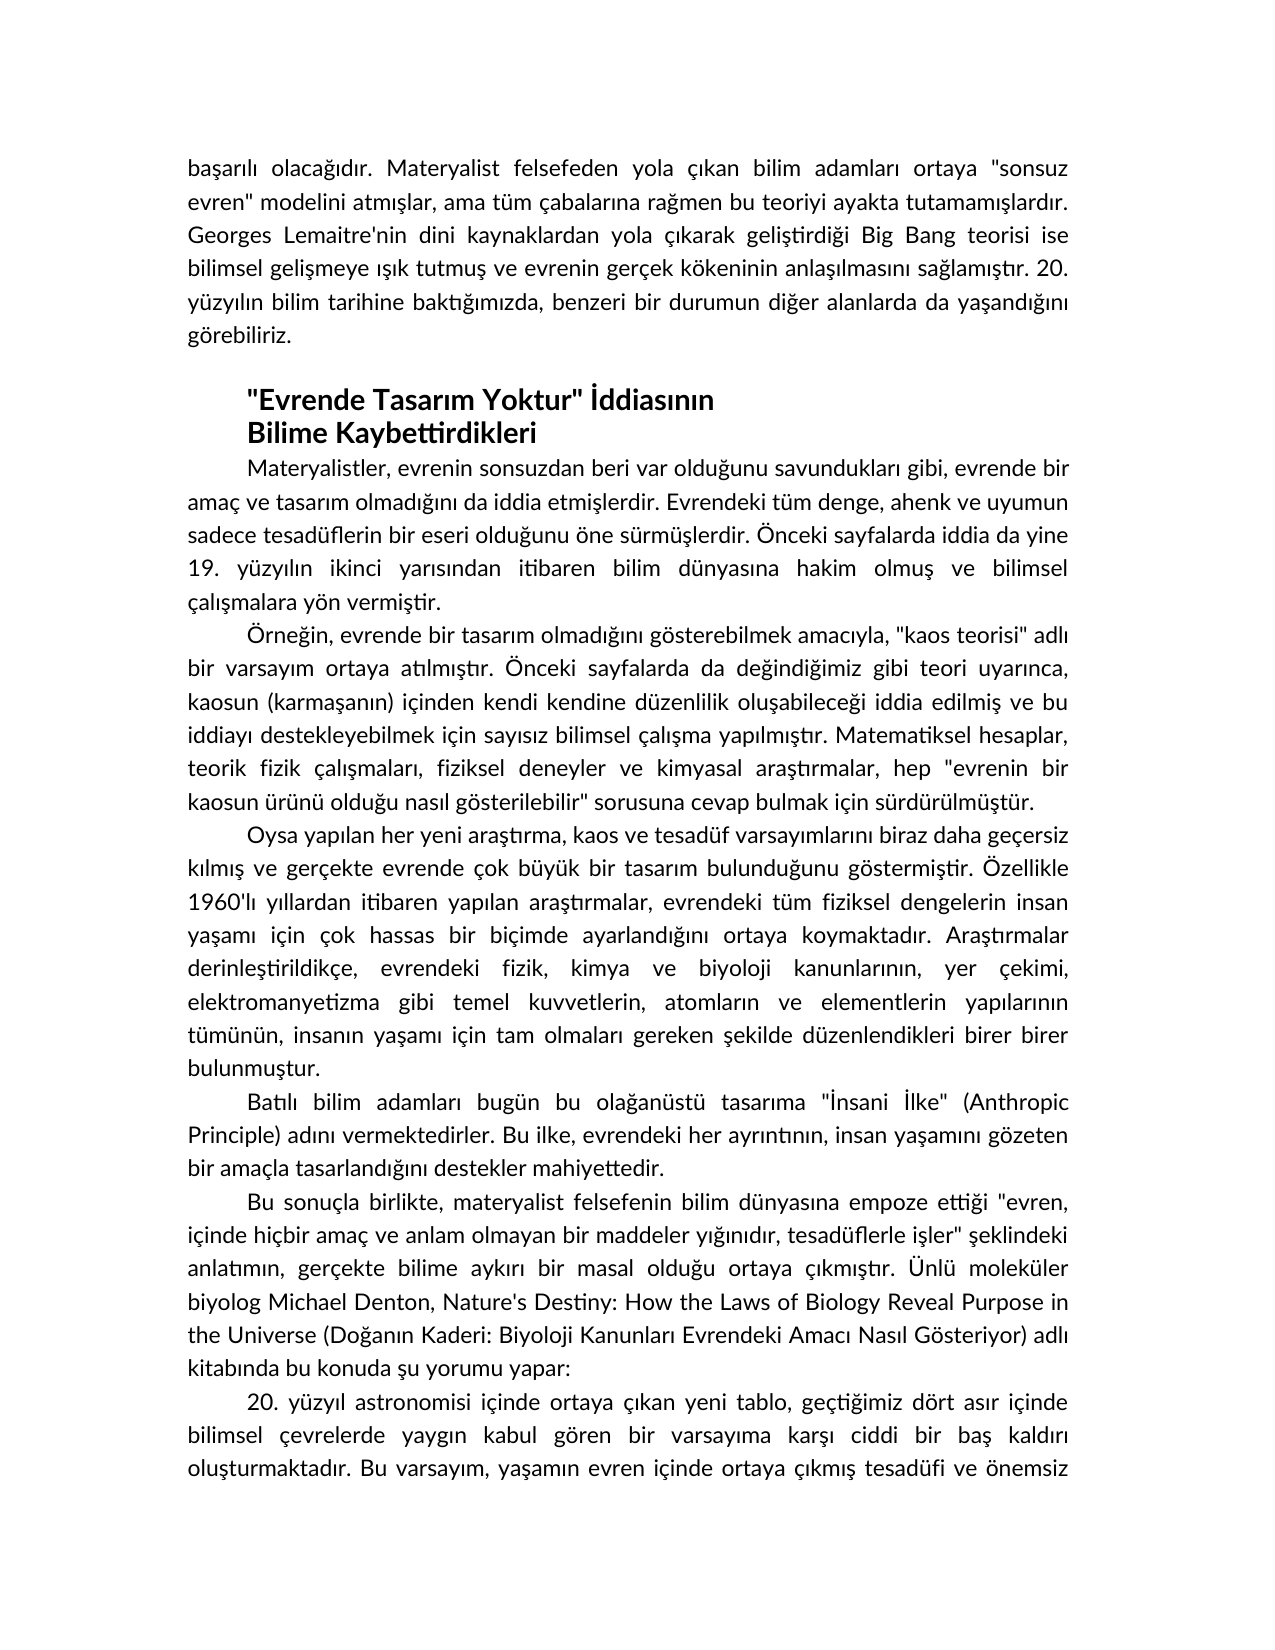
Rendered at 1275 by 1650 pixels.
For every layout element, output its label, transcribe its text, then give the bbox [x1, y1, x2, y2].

text Batılı bilim adamları bugün bu olağanüstü tasarıma "İnsani İlke" (Anthropic Principle) adını vermektedirler. Bu ilke, evrendeki her ayrıntının, insan yaşamını gözeten bir amaçla tasarlandığını destekler mahiyettedir. [187, 1083, 1070, 1183]
text 20. yüzyıl astronomisi içinde ortaya çıkan yeni tablo, geçtiğimiz dört asır içinde bilimsel çevrelerde yaygın kabul gören bir varsayıma karşı ciddi bir baş kaldırı oluşturmaktadır. Bu varsayım, yaşamın evren içinde ortaya çıkmış tesadüfi ve önemsiz [187, 1383, 1070, 1483]
text Oysa yapılan her yeni araştırma, kaos ve tesadüf varsayımlarını biraz daha geçersiz kılmış ve gerçekte evrende çok büyük bir tasarım bulunduğunu göstermiştir. Özellikle 1960'lı yıllardan itibaren yapılan araştırmalar, evrendeki tüm fiziksel dengelerin insan yaşamı için çok hassas bir biçimde ayarlandığını ortaya koymaktadır. Araştırmalar derinleştirildikçe, evrendeki fizik, kimya ve biyoloji kanunlarının, yer çekimi, elektromanyetizma gibi temel kuvvetlerin, atomların ve elementlerin yapılarının tümünün, insanın yaşamı için tam olmaları gereken şekilde düzenlendikleri birer birer bulunmuştur. [187, 817, 1070, 1083]
text Örneğin, evrende bir tasarım olmadığını gösterebilmek amacıyla, "kaos teorisi" adlı bir varsayım ortaya atılmıştır. Önceki sayfalarda da değindiğimiz gibi teori uyarınca, kaosun (karmaşanın) içinden kendi kendine düzenlilik oluşabileceği iddia edilmiş ve bu iddiayı destekleyebilmek için sayısız bilimsel çalışma yapılmıştır. Matematiksel hesaplar, teorik fizik çalışmaları, fiziksel deneyler ve kimyasal araştırmalar, hep "evrenin bir kaosun ürünü olduğu nasıl gösterilebilir" sorusuna cevap bulmak için sürdürülmüştür. [187, 617, 1070, 817]
text Materyalistler, evrenin sonsuzdan beri var olduğunu savundukları gibi, evrende bir amaç ve tasarım olmadığını da iddia etmişlerdir. Evrendeki tüm denge, ahenk ve uyumun sadece tesadüflerin bir eseri olduğunu öne sürmüşlerdir. Önceki sayfalarda iddia da yine 19. yüzyılın ikinci yarısından itibaren bilim dünyasına hakim olmuş ve bilimsel çalışmalara yön vermiştir. [187, 450, 1070, 617]
text "Evrende Tasarım Yoktur" İddiasının [187, 383, 1070, 417]
text başarılı olacağıdır. Materyalist felsefeden yola çıkan bilim adamları ortaya "sonsuz evren" modelini atmışlar, ama tüm çabalarına rağmen bu teoriyi ayakta tutamamışlardır. Georges Lemaitre'nin dini kaynaklardan yola çıkarak geliştirdiği Big Bang teorisi ise bilimsel gelişmeye ışık tutmuş ve evrenin gerçek kökeninin anlaşılmasını sağlamıştır. 20. yüzyılın bilim tarihine baktığımızda, benzeri bir durumun diğer alanlarda da yaşandığını görebiliriz. [187, 150, 1070, 350]
text Bu sonuçla birlikte, materyalist felsefenin bilim dünyasına empoze ettiği "evren, içinde hiçbir amaç ve anlam olmayan bir maddeler yığınıdır, tesadüflerle işler" şeklindeki anlatımın, gerçekte bilime aykırı bir masal olduğu ortaya çıkmıştır. Ünlü moleküler biyolog Michael Denton, Nature's Destiny: How the Laws of Biology Reveal Purpose in the Universe (Doğanın Kaderi: Biyoloji Kanunları Evrendeki Amacı Nasıl Gösteriyor) adlı kitabında bu konuda şu yorumu yapar: [187, 1183, 1070, 1383]
text Bilime Kaybettirdikleri [187, 417, 1070, 450]
